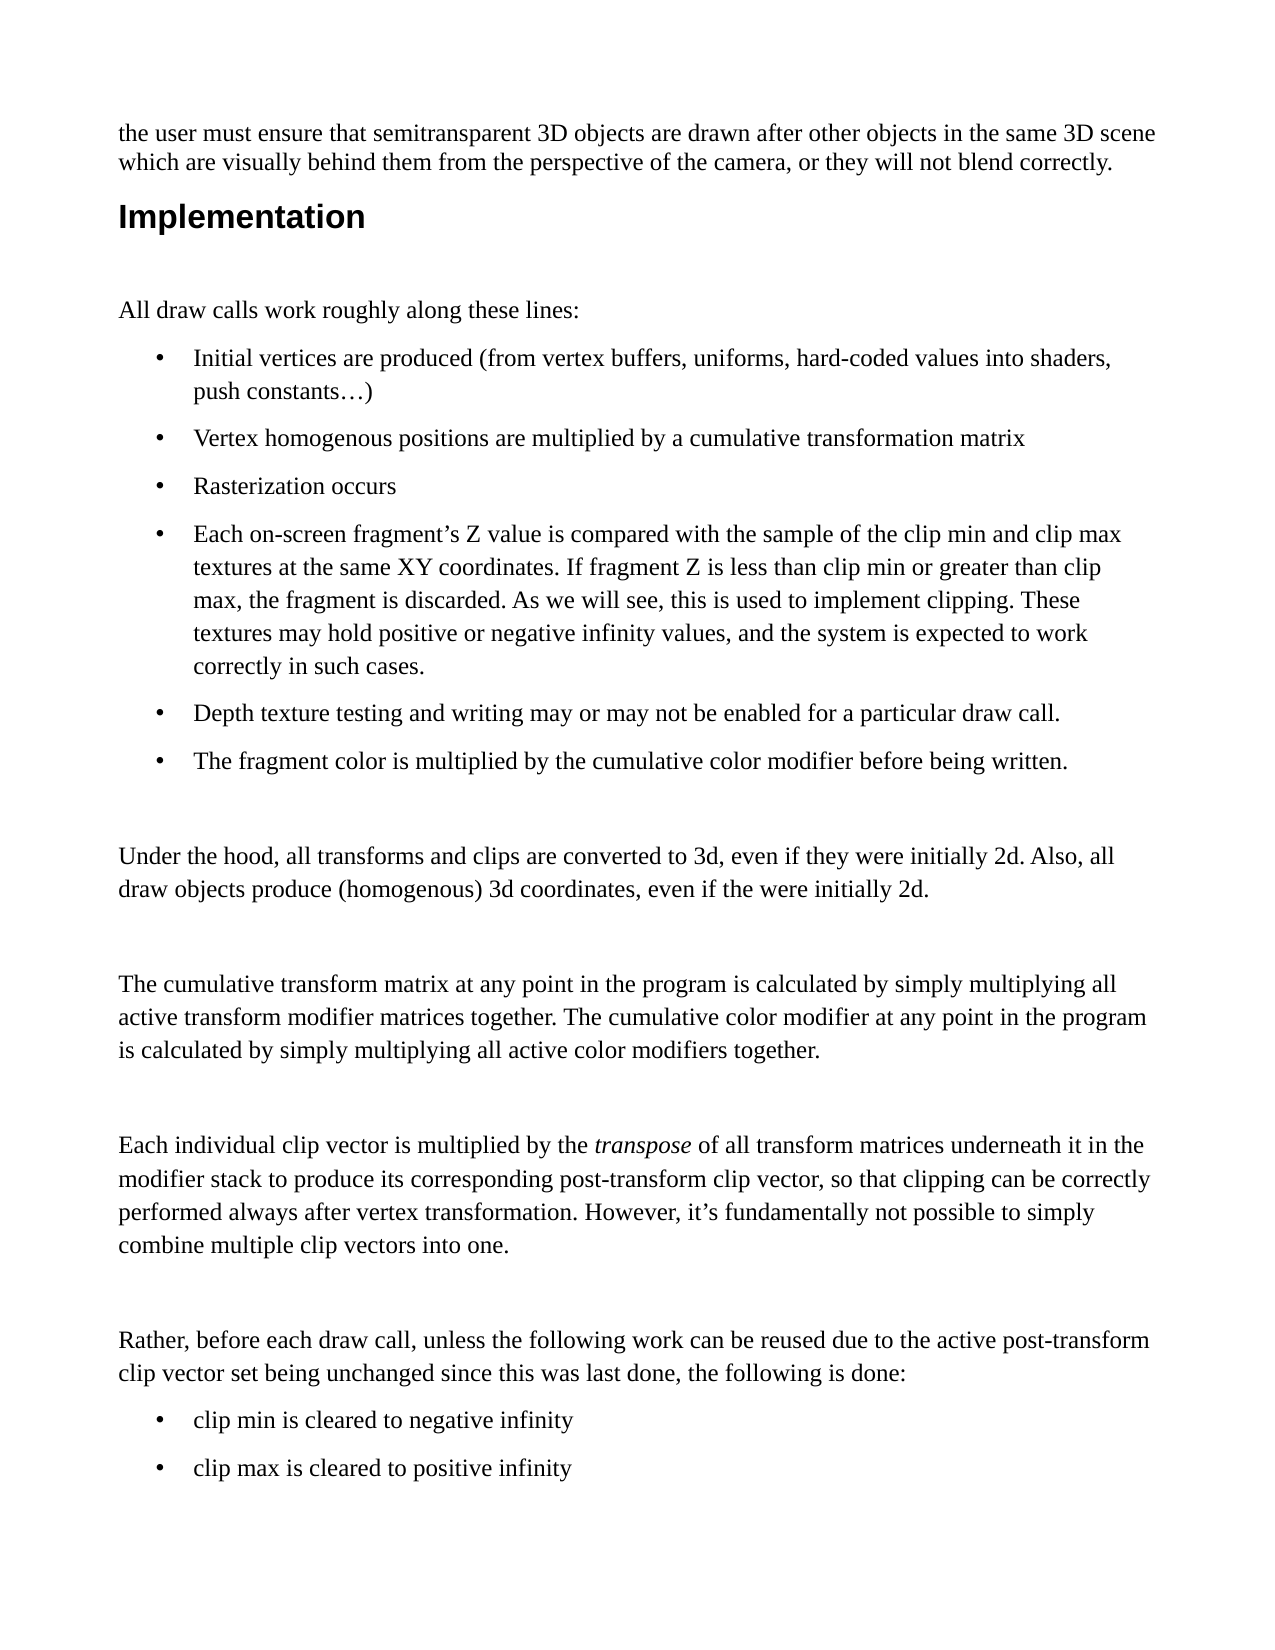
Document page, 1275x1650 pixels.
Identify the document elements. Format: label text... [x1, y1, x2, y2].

list Initial vertices are produced (from vertex buffers, uniforms, hard-coded values into shaders, push constants…) [156, 343, 1157, 404]
list The fragment color is multiplied by the cumulative color modifier before being written. [156, 746, 1157, 775]
text The cumulative transform matrix at any point in the program is calculated by simply multiplying all active transform modifier matrices together. The cumulative color modifier at any point in the program is calculated by simply multiplying all active color modifiers together. [118, 969, 1157, 1064]
text Each individual clip vector is multiplied by the transpose of all transform matrices underneath it in the modifier stack to produce its corresponding post-transform clip vector, so that clipping can be correctly performed always after vertex transformation. However, it’s fundamentally not possible to simply combine multiple clip vectors into one. [118, 1131, 1157, 1258]
list clip max is cleared to positive infinity [156, 1453, 1157, 1482]
text Rather, before each draw call, unless the following work can be reused due to the active post-transform clip vector set being unchanged since this was last done, the following is done: [118, 1325, 1157, 1387]
list Vertex homogenous positions are multiplied by a cumulative transformation matrix [156, 423, 1157, 452]
list Depth texture testing and writing may or may not be enabled for a particular draw call. [156, 698, 1157, 727]
text All draw calls work roughly along these lines: [118, 295, 1157, 324]
text Under the hood, all transforms and clips are converted to 3d, even if they were initially 2d. Also, all draw objects produce (homogenous) 3d coordinates, even if the were initially 2d. [118, 841, 1157, 903]
list Rasterization occurs [156, 471, 1157, 500]
text the user must ensure that semitransparent 3D objects are drawn after other objects in the same 3D scene which are visually behind them from the perspective of the camera, or they will not blend correctly. [118, 118, 1157, 176]
subtitle Implementation [118, 196, 1157, 235]
list Each on-screen fragment’s Z value is compared with the sample of the clip min and clip max textures at the same XY coordinates. If fragment Z is less than clip min or greater than clip max, the fragment is discarded. As we will see, this is used to implement clipping. These textures may hold positive or negative infinity values, and the system is expected to work correctly in such cases. [156, 519, 1157, 679]
list clip min is cleared to negative infinity [156, 1406, 1157, 1434]
